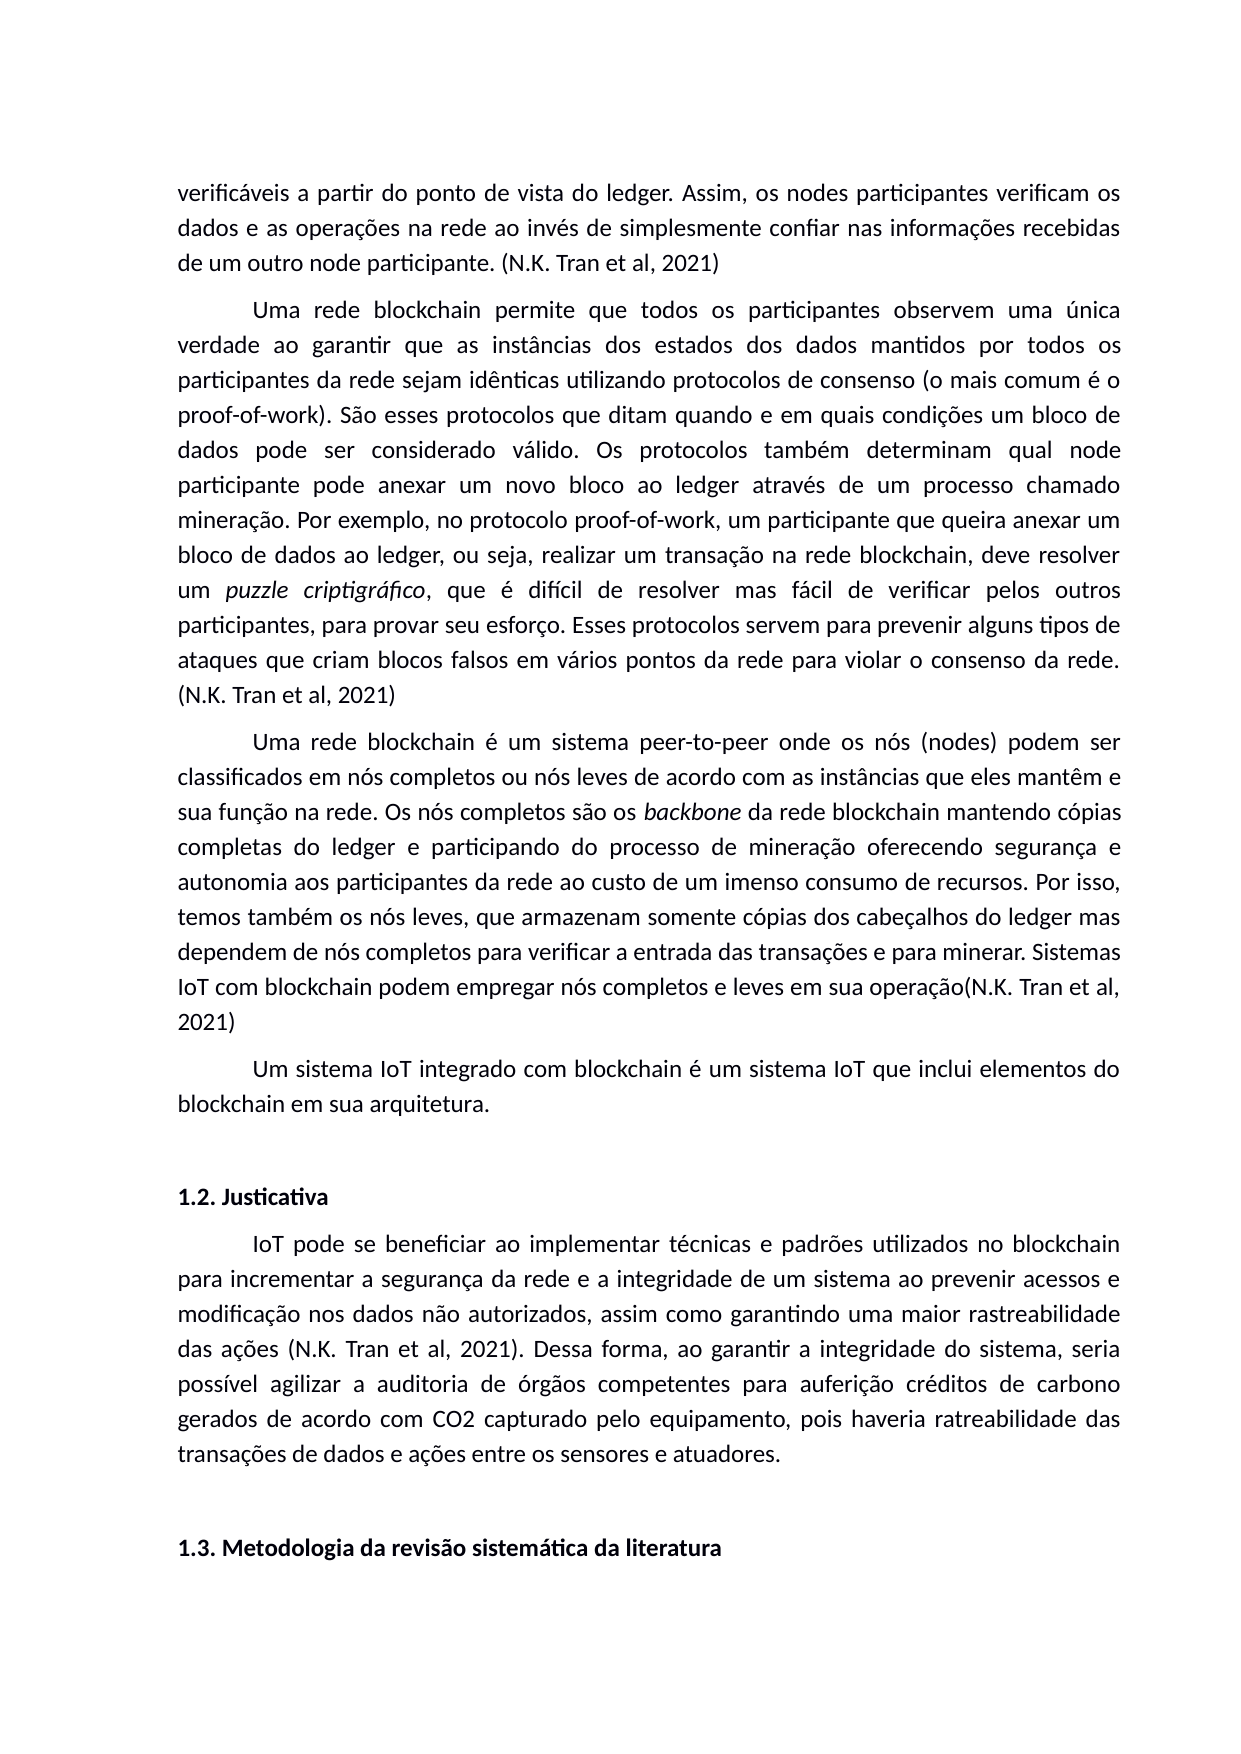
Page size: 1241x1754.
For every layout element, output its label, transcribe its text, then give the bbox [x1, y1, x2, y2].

text 1.2. Justicativa [177, 1182, 1122, 1212]
text Uma rede blockchain é um sistema peer-to-peer onde os nós (nodes) podem ser classificados em nós completos ou nós leves de acordo com as instâncias que eles mantêm e sua função na rede. Os nós completos são os backbone da rede blockchain mantendo cópias completas do ledger e participando do processo de mineração oferecendo segurança e autonomia aos participantes da rede ao custo de um imenso consumo de recursos. Por isso, temos também os nós leves, que armazenam somente cópias dos cabeçalhos do ledger mas dependem de nós completos para verificar a entrada das transações e para minerar. Sistemas IoT com blockchain podem empregar nós completos e leves em sua operação(N.K. Tran et al, 2021) [177, 726, 1122, 1036]
text Um sistema IoT integrado com blockchain é um sistema IoT que inclui elementos do blockchain em sua arquitetura. [177, 1053, 1122, 1118]
text IoT pode se beneficiar ao implementar técnicas e padrões utilizados no blockchain para incrementar a segurança da rede e a integridade de um sistema ao prevenir acessos e modificação nos dados não autorizados, assim como garantindo uma maior rastreabilidade das ações (N.K. Tran et al, 2021). Dessa forma, ao garantir a integridade do sistema, seria possível agilizar a auditoria de órgãos competentes para auferição créditos de carbono gerados de acordo com CO2 capturado pelo equipamento, pois haveria ratreabilidade das transações de dados e ações entre os sensores e atuadores. [177, 1228, 1122, 1469]
text Uma rede blockchain permite que todos os participantes observem uma única verdade ao garantir que as instâncias dos estados dos dados mantidos por todos os participantes da rede sejam idênticas utilizando protocolos de consenso (o mais comum é o proof-of-work). São esses protocolos que ditam quando e em quais condições um bloco de dados pode ser considerado válido. Os protocolos também determinam qual node participante pode anexar um novo bloco ao ledger através de um processo chamado mineração. Por exemplo, no protocolo proof-of-work, um participante que queira anexar um bloco de dados ao ledger, ou seja, realizar um transação na rede blockchain, deve resolver um puzzle criptigráfico, que é difícil de resolver mas fácil de verificar pelos outros participantes, para provar seu esforço. Esses protocolos servem para prevenir alguns tipos de ataques que criam blocos falsos em vários pontos da rede para violar o consenso da rede. (N.K. Tran et al, 2021) [177, 294, 1122, 709]
text verificáveis a partir do ponto de vista do ledger. Assim, os nodes participantes verificam os dados e as operações na rede ao invés de simplesmente confiar nas informações recebidas de um outro node participante. (N.K. Tran et al, 2021) [177, 177, 1122, 278]
text 1.3. Metodologia da revisão sistemática da literatura [177, 1532, 1122, 1563]
